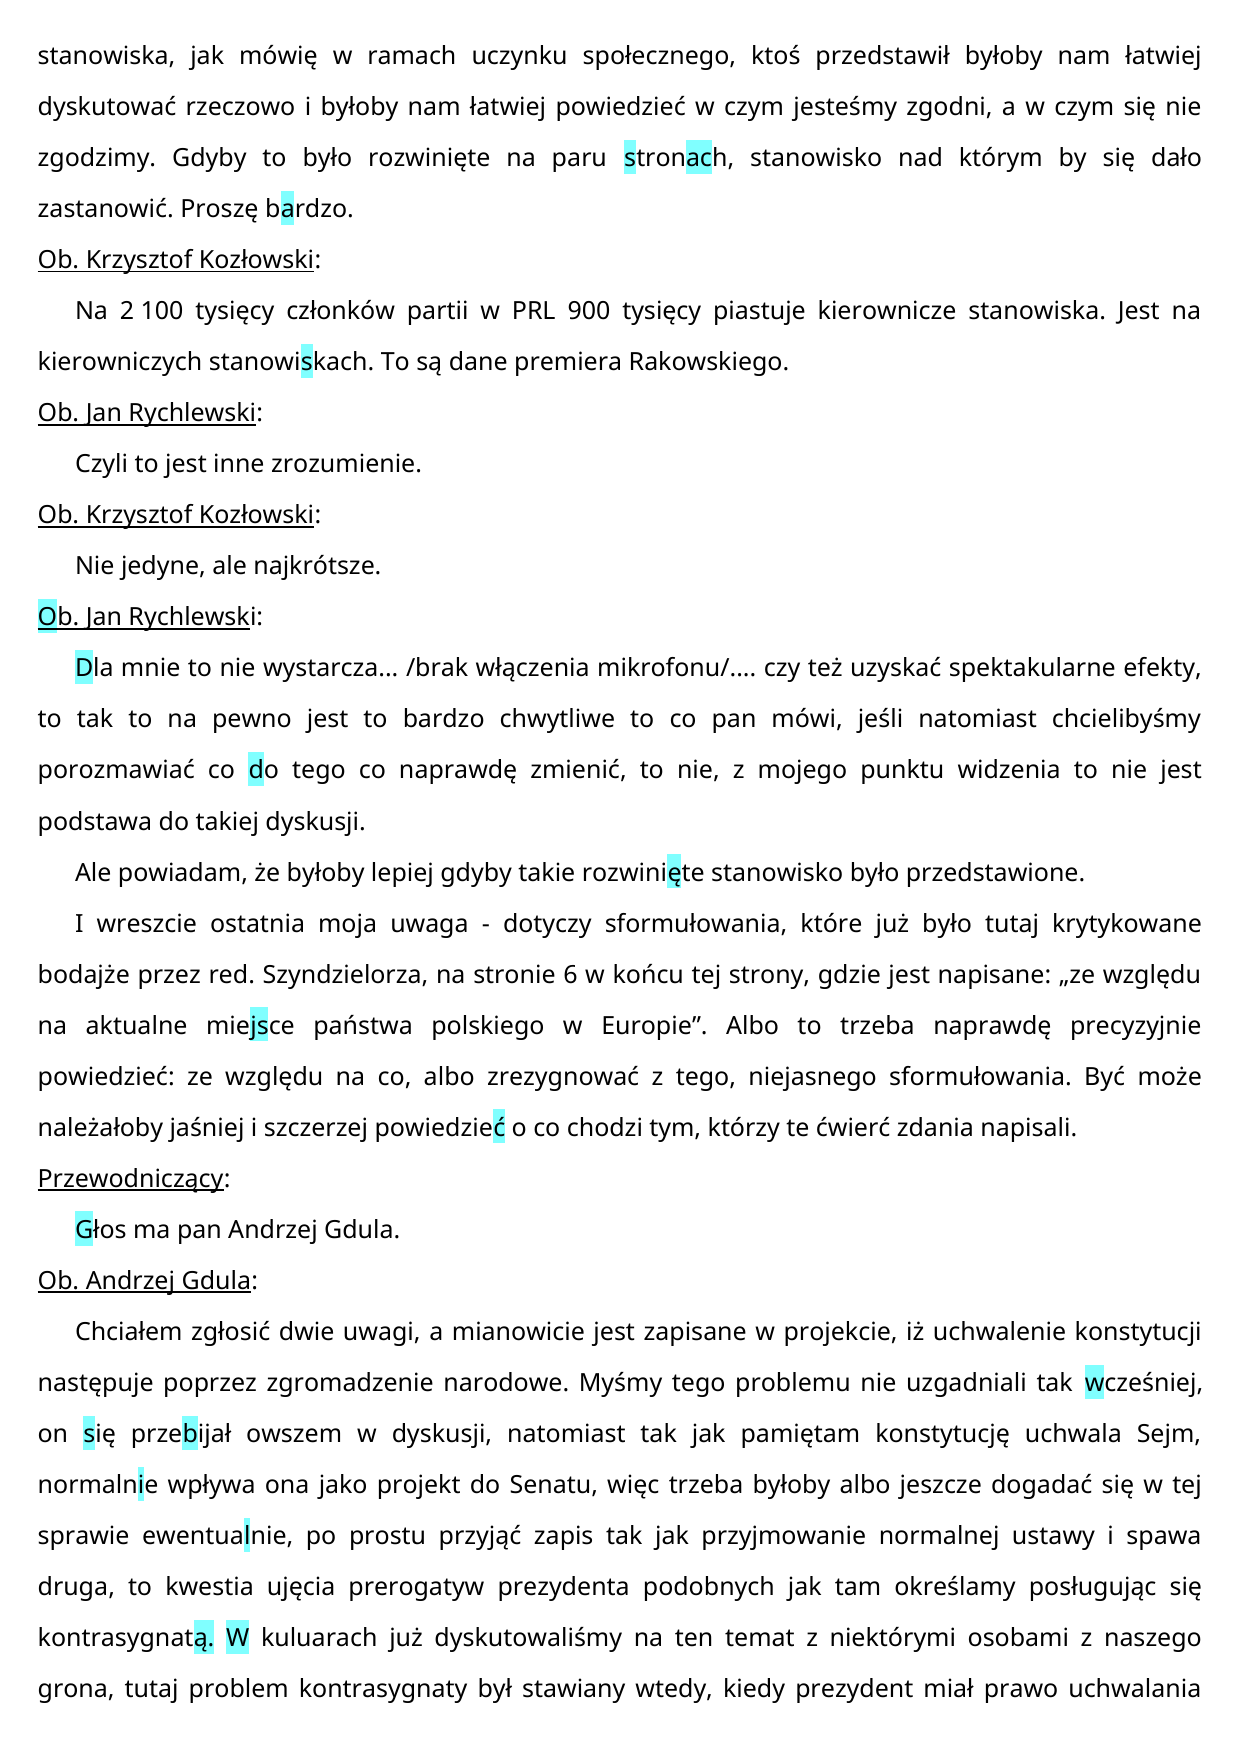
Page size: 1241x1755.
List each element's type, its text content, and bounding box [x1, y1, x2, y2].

text Ob. Krzysztof Kozłowski: [37, 242, 1203, 276]
text Przewodniczący: [37, 1160, 1203, 1194]
text Głos ma pan Andrzej Gdula. [37, 1211, 1203, 1246]
text stanowiska, jak mówię w ramach uczynku społecznego, ktoś przedstawił byłoby nam łatwiej dyskutować rzeczowo i byłoby nam łatwiej powiedzieć w czym jesteśmy zgodni, a w czym się nie zgodzimy. Gdyby to było rozwinięte na paru stronach, stanowisko nad którym by się dało zastanowić. Proszę bardzo. [37, 37, 1203, 225]
text Ob. Andrzej Gdula: [37, 1262, 1203, 1297]
text Na 2 100 tysięcy członków partii w PRL 900 tysięcy piastuje kierownicze stanowiska. Jest na kierowniczych stanowiskach. To są dane premiera Rakowskiego. [37, 293, 1203, 378]
text Ob. Jan Rychlewski: [37, 599, 1203, 633]
text I wreszcie ostatnia moja uwaga - dotyczy sformułowania, które już było tutaj krytykowane bodajże przez red. Szyndzielorza, na stronie 6 w końcu tej strony, gdzie jest napisane: „ze względu na aktualne miejsce państwa polskiego w Europie”. Albo to trzeba naprawdę precyzyjnie powiedzieć: ze względu na co, albo zrezygnować z tego, niejasnego sformułowania. Być może należałoby jaśniej i szczerzej powiedzieć o co chodzi tym, którzy te ćwierć zdania napisali. [37, 905, 1203, 1143]
text Ob. Krzysztof Kozłowski: [37, 497, 1203, 531]
text Dla mnie to nie wystarcza... /brak włączenia mikrofonu/.... czy też uzyskać spektakularne efekty, to tak to na pewno jest to bardzo chwytliwe to co pan mówi, jeśli natomiast chcielibyśmy porozmawiać co do tego co naprawdę zmienić, to nie, z mojego punktu widzenia to nie jest podstawa do takiej dyskusji. [37, 650, 1203, 837]
text Nie jedyne, ale najkrótsze. [37, 548, 1203, 582]
text Chciałem zgłosić dwie uwagi, a mianowicie jest zapisane w projekcie, iż uchwalenie konstytucji następuje poprzez zgromadzenie narodowe. Myśmy tego problemu nie uzgadniali tak wcześniej, on się przebijał owszem w dyskusji, natomiast tak jak pamiętam konstytucję uchwala Sejm, normalnie wpływa ona jako projekt do Senatu, więc trzeba byłoby albo jeszcze dogadać się w tej sprawie ewentualnie, po prostu przyjąć zapis tak jak przyjmowanie normalnej ustawy i spawa druga, to kwestia ujęcia prerogatyw prezydenta podobnych jak tam określamy posługując się kontrasygnatą. W kuluarach już dyskutowaliśmy na ten temat z niektórymi osobami z naszego grona, tutaj problem kontrasygnaty był stawiany wtedy, kiedy prezydent miał prawo uchwalania [37, 1313, 1203, 1705]
text Czyli to jest inne zrozumienie. [37, 446, 1203, 480]
text Ale powiadam, że byłoby lepiej gdyby takie rozwinięte stanowisko było przedstawione. [37, 854, 1203, 888]
text Ob. Jan Rychlewski: [37, 395, 1203, 429]
